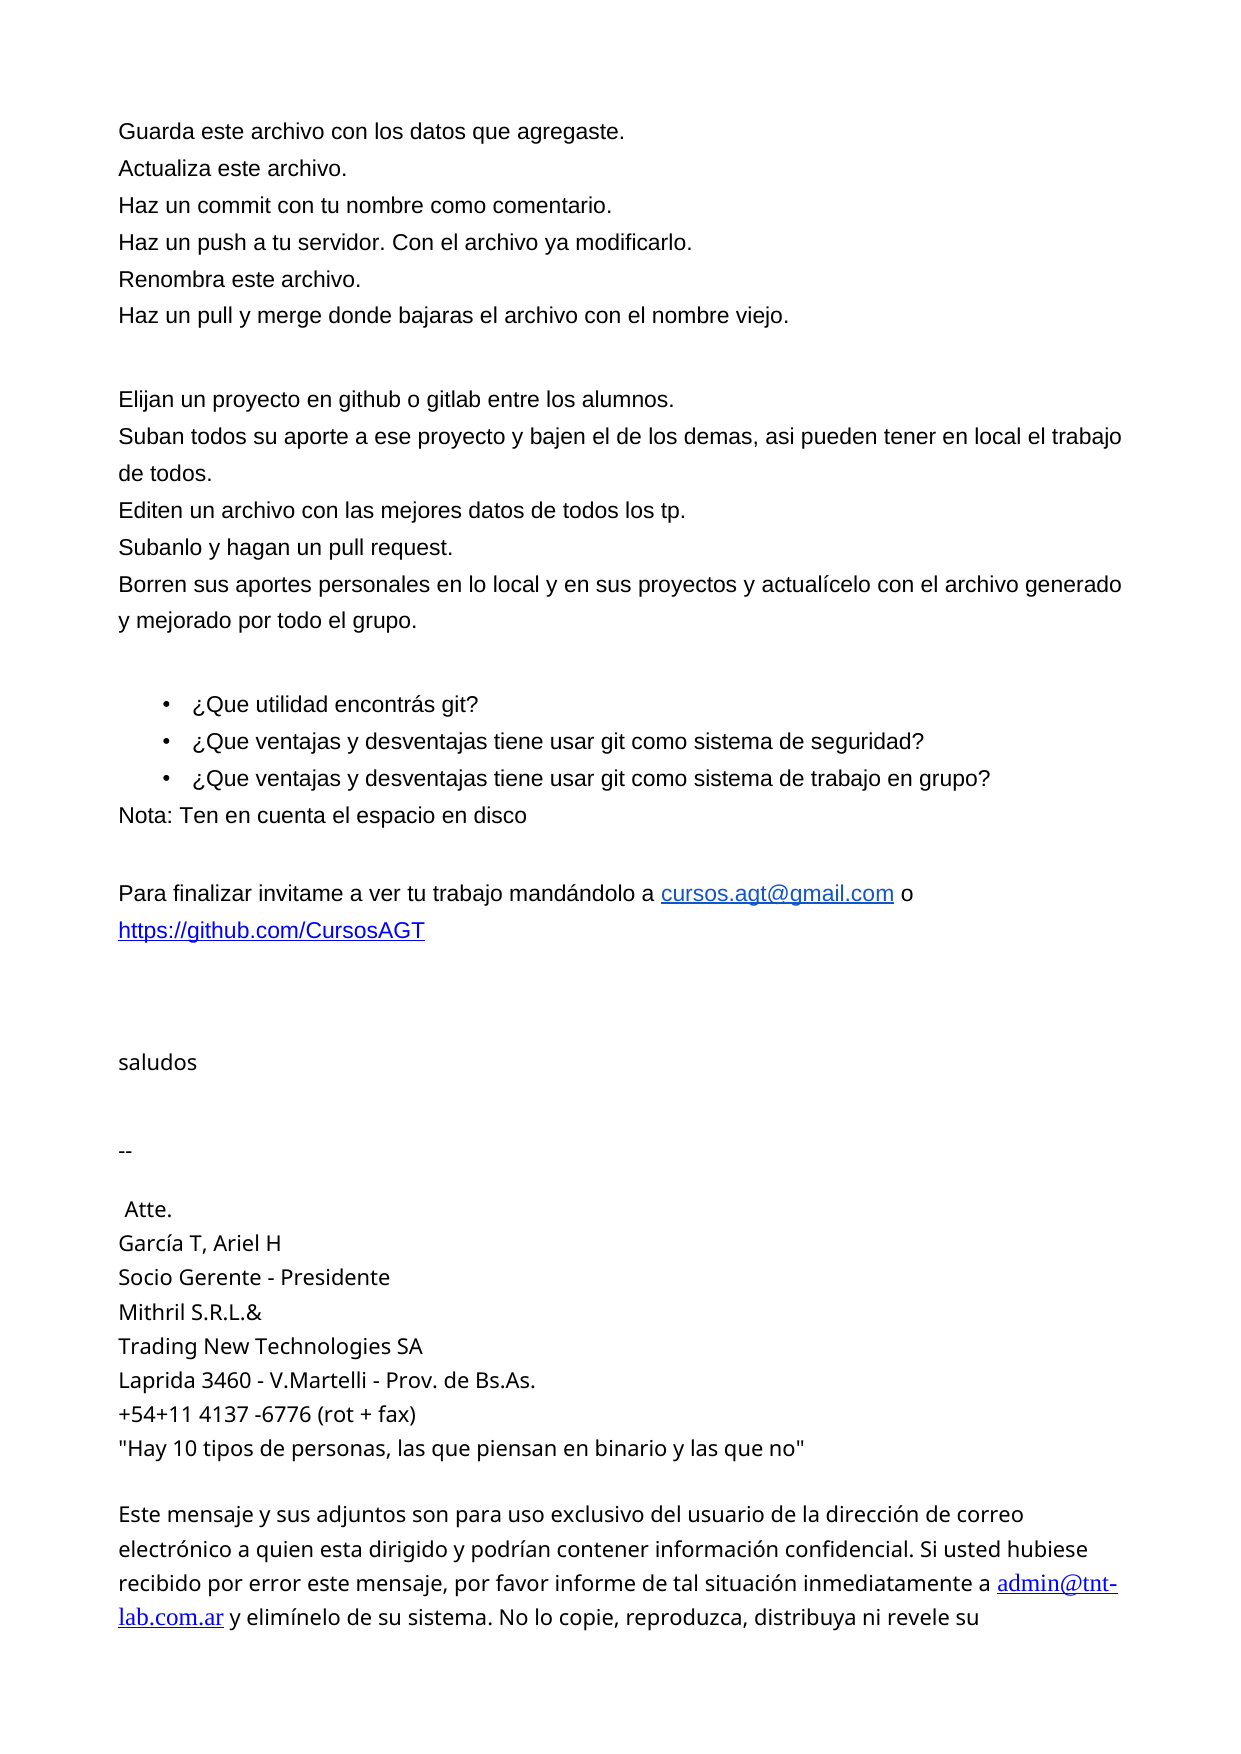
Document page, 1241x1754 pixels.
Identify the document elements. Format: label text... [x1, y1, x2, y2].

text Editen un archivo con las mejores datos de todos los tp. [118, 497, 1122, 523]
list ¿Que ventajas y desventajas tiene usar git como sistema de trabajo en grupo? [162, 765, 1122, 791]
text Elijan un proyecto en github o gitlab entre los alumnos. [118, 386, 1122, 412]
text Suban todos su aporte a ese proyecto y bajen el de los demas, asi pueden tener en local el trabajo de todos. [118, 423, 1122, 486]
text "Hay 10 tipos de personas, las que piensan en binario y las que no" [118, 1433, 1122, 1463]
text Haz un pull y merge donde bajaras el archivo con el nombre viejo. [118, 302, 1122, 329]
text Subanlo y hagan un pull request. [118, 534, 1122, 560]
text Para finalizar invitame a ver tu trabajo mandándolo a cursos.agt@gmail.com o https://github.com/CursosAGT [118, 878, 1122, 943]
text Socio Gerente - Presidente [118, 1262, 1122, 1292]
text Renombra este archivo. [118, 266, 1122, 292]
text Haz un push a tu servidor. Con el archivo ya modificarlo. [118, 229, 1122, 255]
text Atte. [118, 1194, 1122, 1224]
text Mithril S.R.L.& [118, 1296, 1122, 1326]
text Este mensaje y sus adjuntos son para uso exclusivo del usuario de la dirección de correo electrónico a quien esta dirigido y podrían contener información confidencial. Si usted hubiese recibido por error este mensaje, por favor informe de tal situación inmediatamente a admin@tnt-lab.com.ar y elimínelo de su sistema. No lo copie, reproduzca, distribuya ni revele su [118, 1499, 1122, 1632]
text Borren sus aportes personales en lo local y en sus proyectos y actualícelo con el archivo generado y mejorado por todo el grupo. [118, 571, 1122, 634]
text Trading New Technologies SA [118, 1331, 1122, 1360]
text +54+11 4137 -6776 (rot + fax) [118, 1399, 1122, 1429]
text Laprida 3460 - V.Martelli - Prov. de Bs.As. [118, 1365, 1122, 1394]
text Haz un commit con tu nombre como comentario. [118, 192, 1122, 218]
text -- [118, 1135, 1122, 1164]
text Actualiza este archivo. [118, 155, 1122, 181]
list ¿Que utilidad encontrás git? [162, 691, 1122, 717]
text Guarda este archivo con los datos que agregaste. [118, 118, 1122, 144]
text García T, Ariel H [118, 1228, 1122, 1258]
text Nota: Ten en cuenta el espacio en disco [118, 802, 1122, 828]
text saludos [118, 1047, 1122, 1077]
list ¿Que ventajas y desventajas tiene usar git como sistema de seguridad? [162, 728, 1122, 754]
